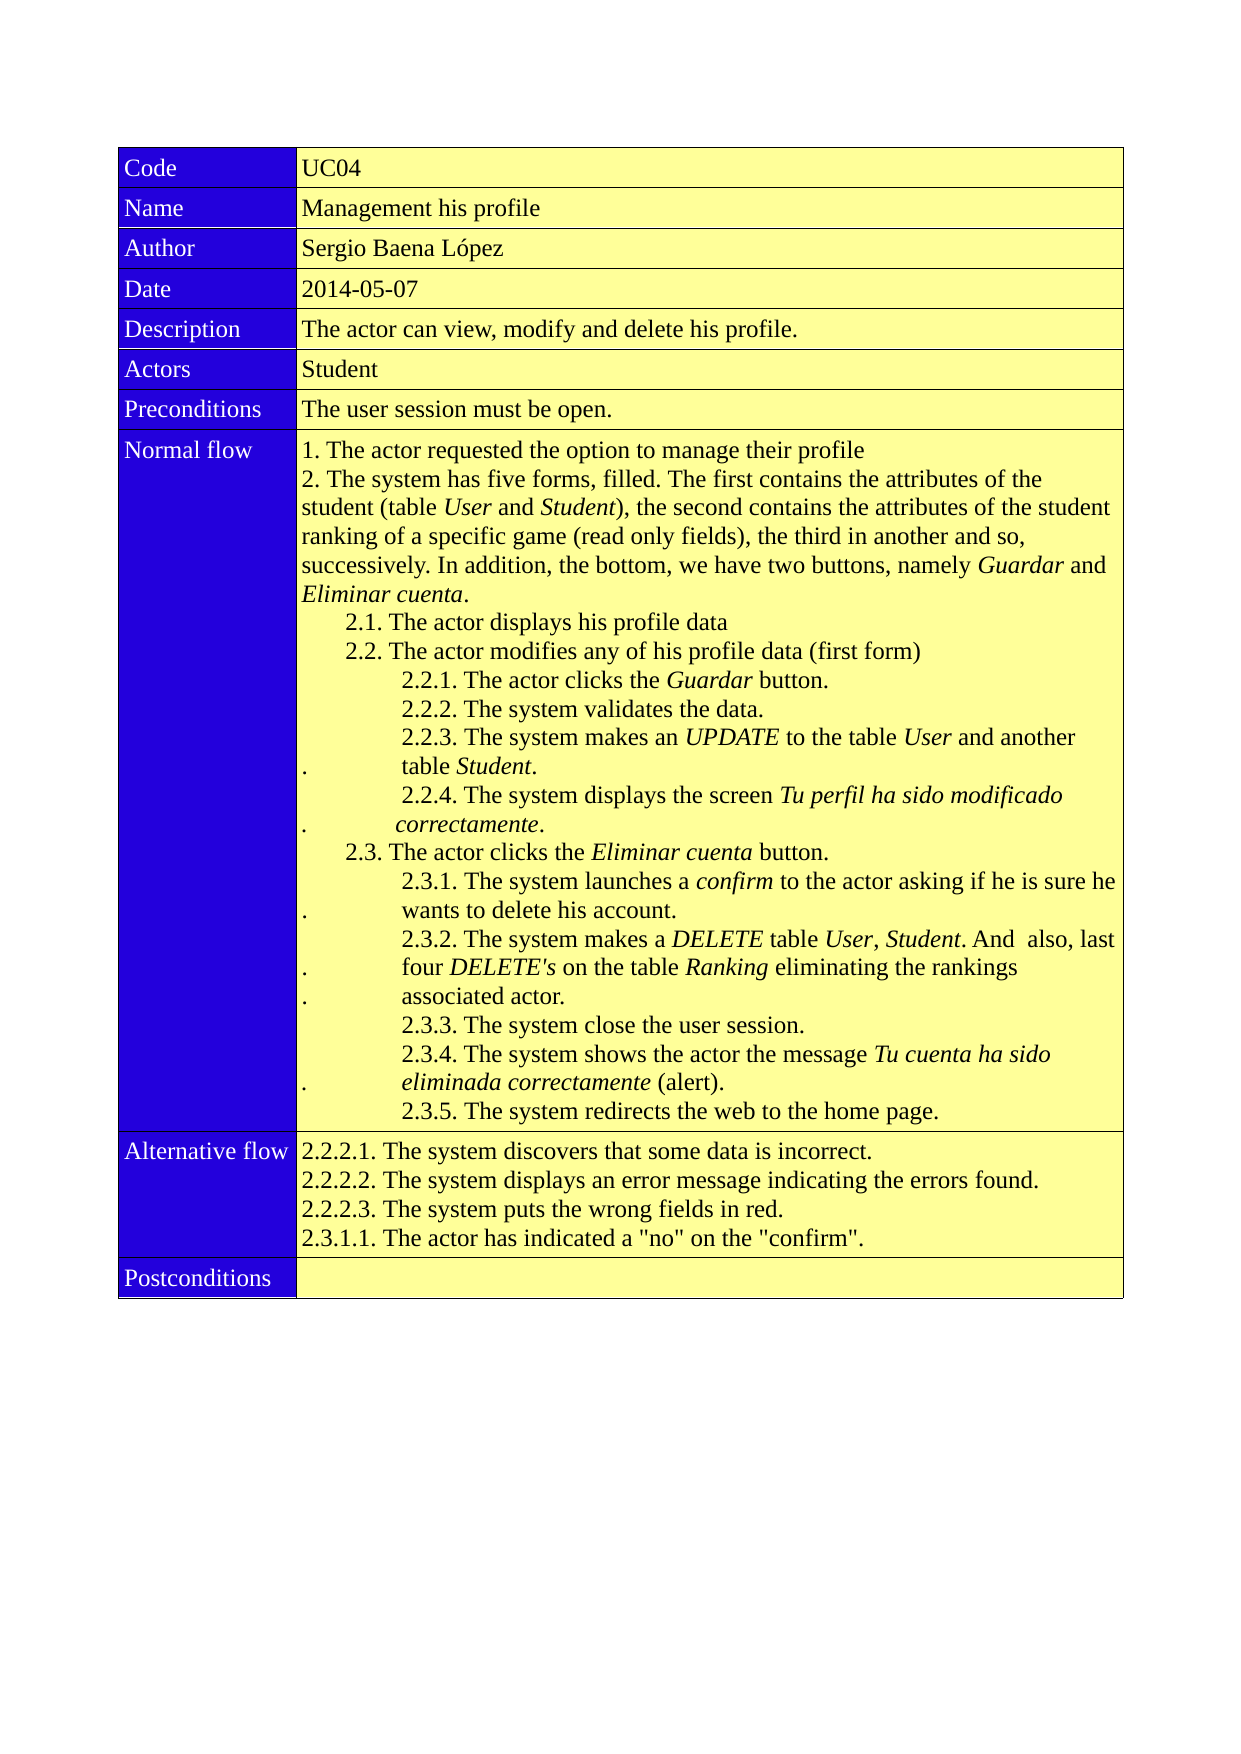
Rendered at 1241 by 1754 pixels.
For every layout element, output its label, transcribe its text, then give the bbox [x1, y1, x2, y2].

table_cell Postconditions [119, 1258, 296, 1297]
table_cell Management his profile [297, 188, 1123, 227]
table_cell 2.2.2.1. The system discovers that some data is incorrect. 2.2.2.2. The system displays an error message indicating the errors found. 2.2.2.3. The system puts the wrong fields in red. 2.3.1.1. The actor has indicated a "no" on the "confirm". [297, 1132, 1123, 1257]
table_cell 1. The actor requested the option to manage their profile 2. The system has five forms, filled. The first contains the attributes of the student (table User and Student), the second contains the attributes of the student ranking of a specific game (read only fields), the third in another and so, successively. In addition, the bottom, we have two buttons, namely Guardar and Eliminar cuenta. 2.1. The actor displays his profile data 2.2. The actor modifies any of his profile data (first form) 2.2.1. The actor clicks the Guardar button. 2.2.2. The system validates the data. 2.2.3. The system makes an UPDATE to the table User and another . table Student. 2.2.4. The system displays the screen Tu perfil ha sido modificado . correctamente. 2.3. The actor clicks the Eliminar cuenta button. 2.3.1. The system launches a confirm to the actor asking if he is sure he . wants to delete his account. 2.3.2. The system makes a DELETE table User, Student. And also, last . four DELETE's on the table Ranking eliminating the rankings . associated actor. 2.3.3. The system close the user session. 2.3.4. The system shows the actor the message Tu cuenta ha sido . eliminada correctamente (alert). 2.3.5. The system redirects the web to the home page. [297, 430, 1123, 1131]
table_cell [297, 1258, 1123, 1297]
table_cell Date [119, 269, 296, 308]
table_cell Student [297, 350, 1123, 389]
table_cell Author [119, 229, 296, 268]
table_cell The actor can view, modify and delete his profile. [297, 309, 1123, 348]
table_cell 2014-05-07 [297, 269, 1123, 308]
table_cell Name [119, 188, 296, 227]
table_cell Alternative flow [119, 1132, 296, 1257]
table_cell Normal flow [119, 430, 296, 1131]
table_header UC04 [297, 148, 1123, 187]
table_cell Description [119, 309, 296, 348]
table_header Code [119, 148, 296, 187]
table_cell The user session must be open. [297, 390, 1123, 429]
table_cell Actors [119, 350, 296, 389]
table_cell Sergio Baena López [297, 229, 1123, 268]
table_cell Preconditions [119, 390, 296, 429]
